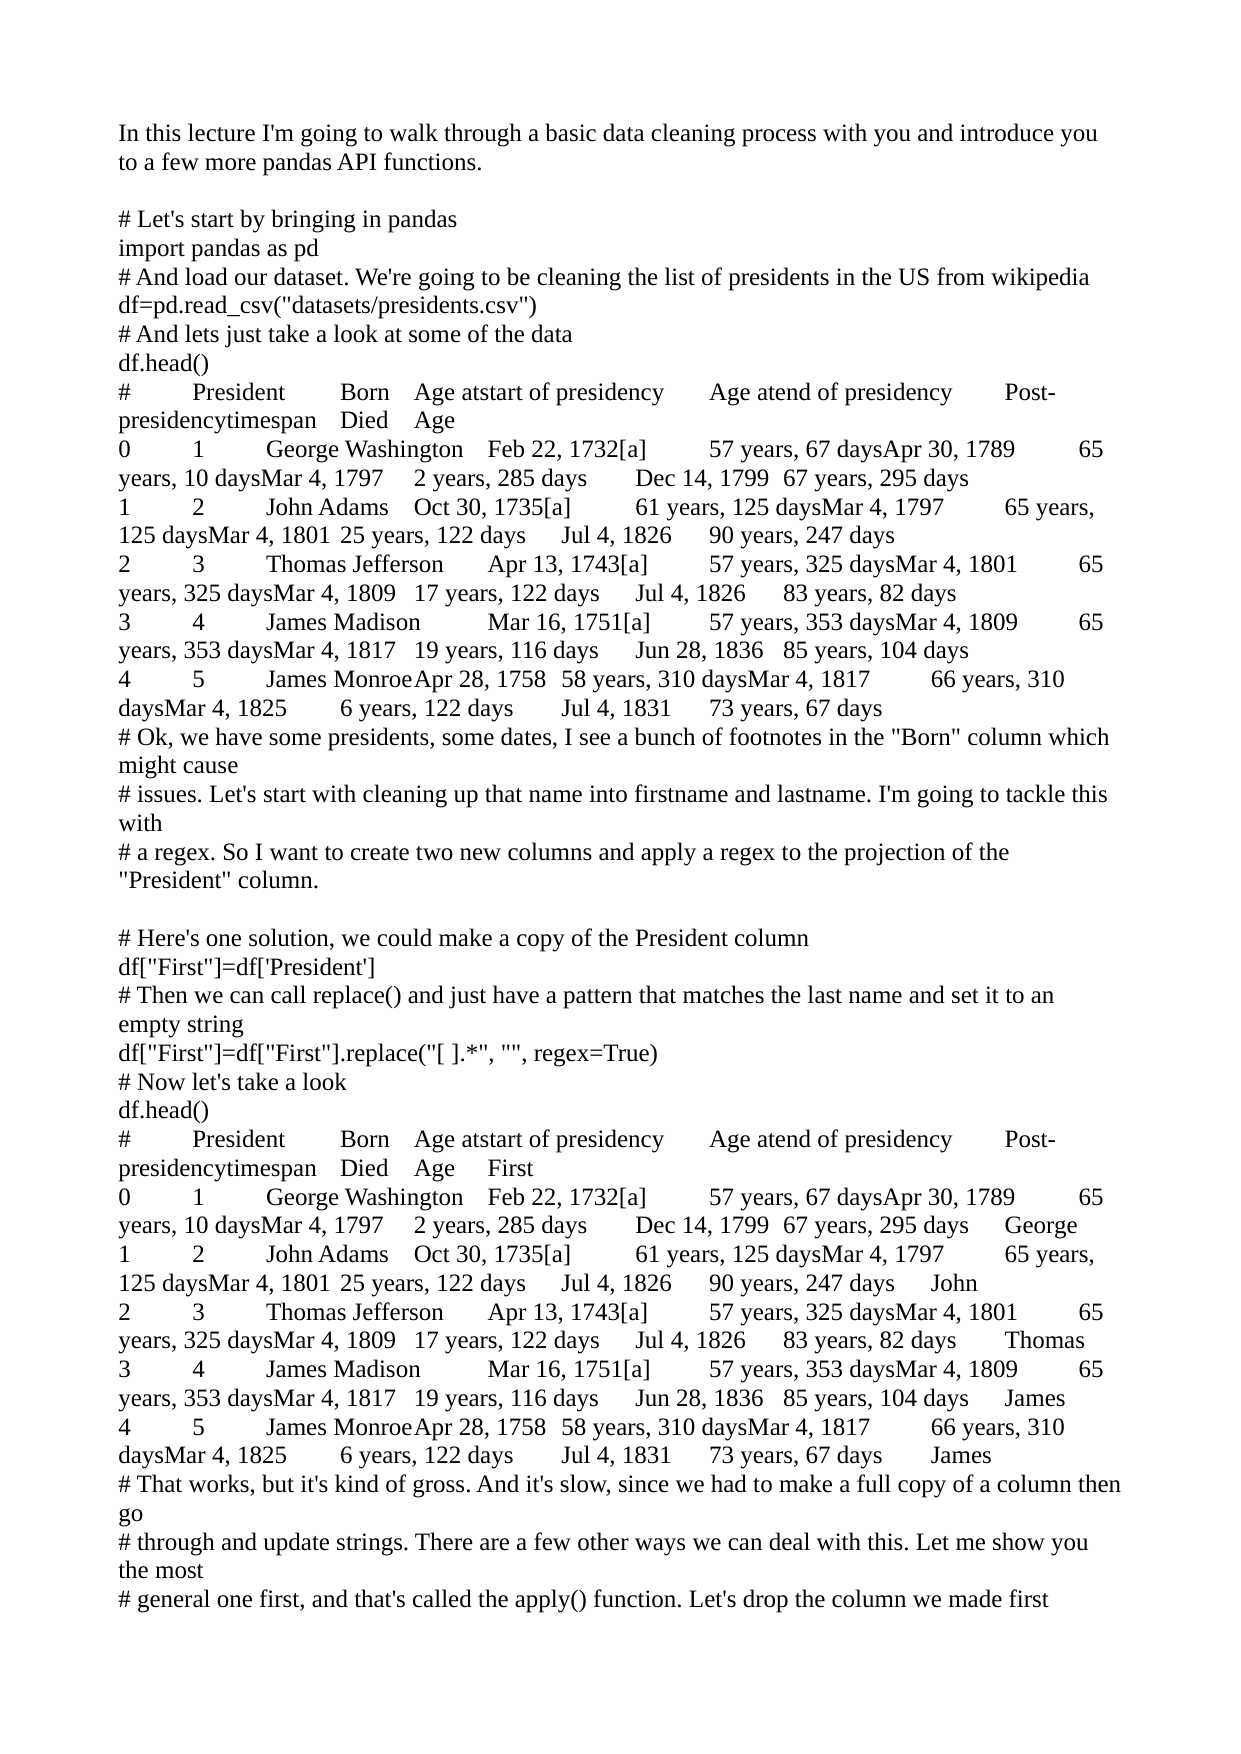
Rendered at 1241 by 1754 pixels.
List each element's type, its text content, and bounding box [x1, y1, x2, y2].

text df.head() [118, 348, 1122, 377]
text 0 1 George Washington Feb 22, 1732[a] 57 years, 67 daysApr 30, 1789 65 years, 10 daysMar 4, 1797 2 years, 285 days Dec 14, 1799 67 years, 295 days [118, 434, 1122, 492]
text # President Born Age atstart of presidency Age atend of presidency Post-presidencytimespan Died Age First [118, 1124, 1122, 1182]
text # Now let's take a look [118, 1067, 1122, 1096]
text 1 2 John Adams Oct 30, 1735[a] 61 years, 125 daysMar 4, 1797 65 years, 125 daysMar 4, 1801 25 years, 122 days Jul 4, 1826 90 years, 247 days [118, 492, 1122, 549]
text 4 5 James Monroe Apr 28, 1758 58 years, 310 daysMar 4, 1817 66 years, 310 daysMar 4, 1825 6 years, 122 days Jul 4, 1831 73 years, 67 days [118, 664, 1122, 722]
text ​ [118, 894, 1122, 923]
text df=pd.read_csv("datasets/presidents.csv") [118, 291, 1122, 319]
text # Ok, we have some presidents, some dates, I see a bunch of footnotes in the "Born" column which might cause [118, 722, 1122, 779]
text 2 3 Thomas Jefferson Apr 13, 1743[a] 57 years, 325 daysMar 4, 1801 65 years, 325 daysMar 4, 1809 17 years, 122 days Jul 4, 1826 83 years, 82 days Thomas [118, 1297, 1122, 1354]
text 2 3 Thomas Jefferson Apr 13, 1743[a] 57 years, 325 daysMar 4, 1801 65 years, 325 daysMar 4, 1809 17 years, 122 days Jul 4, 1826 83 years, 82 days [118, 549, 1122, 607]
text 3 4 James Madison Mar 16, 1751[a] 57 years, 353 daysMar 4, 1809 65 years, 353 daysMar 4, 1817 19 years, 116 days Jun 28, 1836 85 years, 104 days James [118, 1354, 1122, 1412]
text 0 1 George Washington Feb 22, 1732[a] 57 years, 67 daysApr 30, 1789 65 years, 10 daysMar 4, 1797 2 years, 285 days Dec 14, 1799 67 years, 295 days George [118, 1182, 1122, 1239]
text # And lets just take a look at some of the data [118, 319, 1122, 348]
text # general one first, and that's called the apply() function. Let's drop the column we made first [118, 1584, 1122, 1613]
text # Then we can call replace() and just have a pattern that matches the last name and set it to an empty string [118, 981, 1122, 1038]
text # Here's one solution, we could make a copy of the President column [118, 923, 1122, 952]
text import pandas as pd [118, 233, 1122, 262]
text df.head() [118, 1096, 1122, 1124]
text # And load our dataset. We're going to be cleaning the list of presidents in the US from wikipedia [118, 262, 1122, 291]
text # That works, but it's kind of gross. And it's slow, since we had to make a full copy of a column then go [118, 1469, 1122, 1527]
text In this lecture I'm going to walk through a basic data cleaning process with you and introduce you to a few more pandas API functions. [118, 118, 1122, 176]
text # President Born Age atstart of presidency Age atend of presidency Post-presidencytimespan Died Age [118, 377, 1122, 434]
text 3 4 James Madison Mar 16, 1751[a] 57 years, 353 daysMar 4, 1809 65 years, 353 daysMar 4, 1817 19 years, 116 days Jun 28, 1836 85 years, 104 days [118, 607, 1122, 664]
text # Let's start by bringing in pandas [118, 204, 1122, 233]
text 4 5 James Monroe Apr 28, 1758 58 years, 310 daysMar 4, 1817 66 years, 310 daysMar 4, 1825 6 years, 122 days Jul 4, 1831 73 years, 67 days James [118, 1412, 1122, 1469]
text # through and update strings. There are a few other ways we can deal with this. Let me show you the most [118, 1527, 1122, 1584]
text df["First"]=df["First"].replace("[ ].*", "", regex=True) [118, 1038, 1122, 1067]
text 1 2 John Adams Oct 30, 1735[a] 61 years, 125 daysMar 4, 1797 65 years, 125 daysMar 4, 1801 25 years, 122 days Jul 4, 1826 90 years, 247 days John [118, 1239, 1122, 1297]
text df["First"]=df['President'] [118, 952, 1122, 981]
text # issues. Let's start with cleaning up that name into firstname and lastname. I'm going to tackle this with [118, 779, 1122, 837]
text # a regex. So I want to create two new columns and apply a regex to the projection of the "President" column. [118, 837, 1122, 894]
